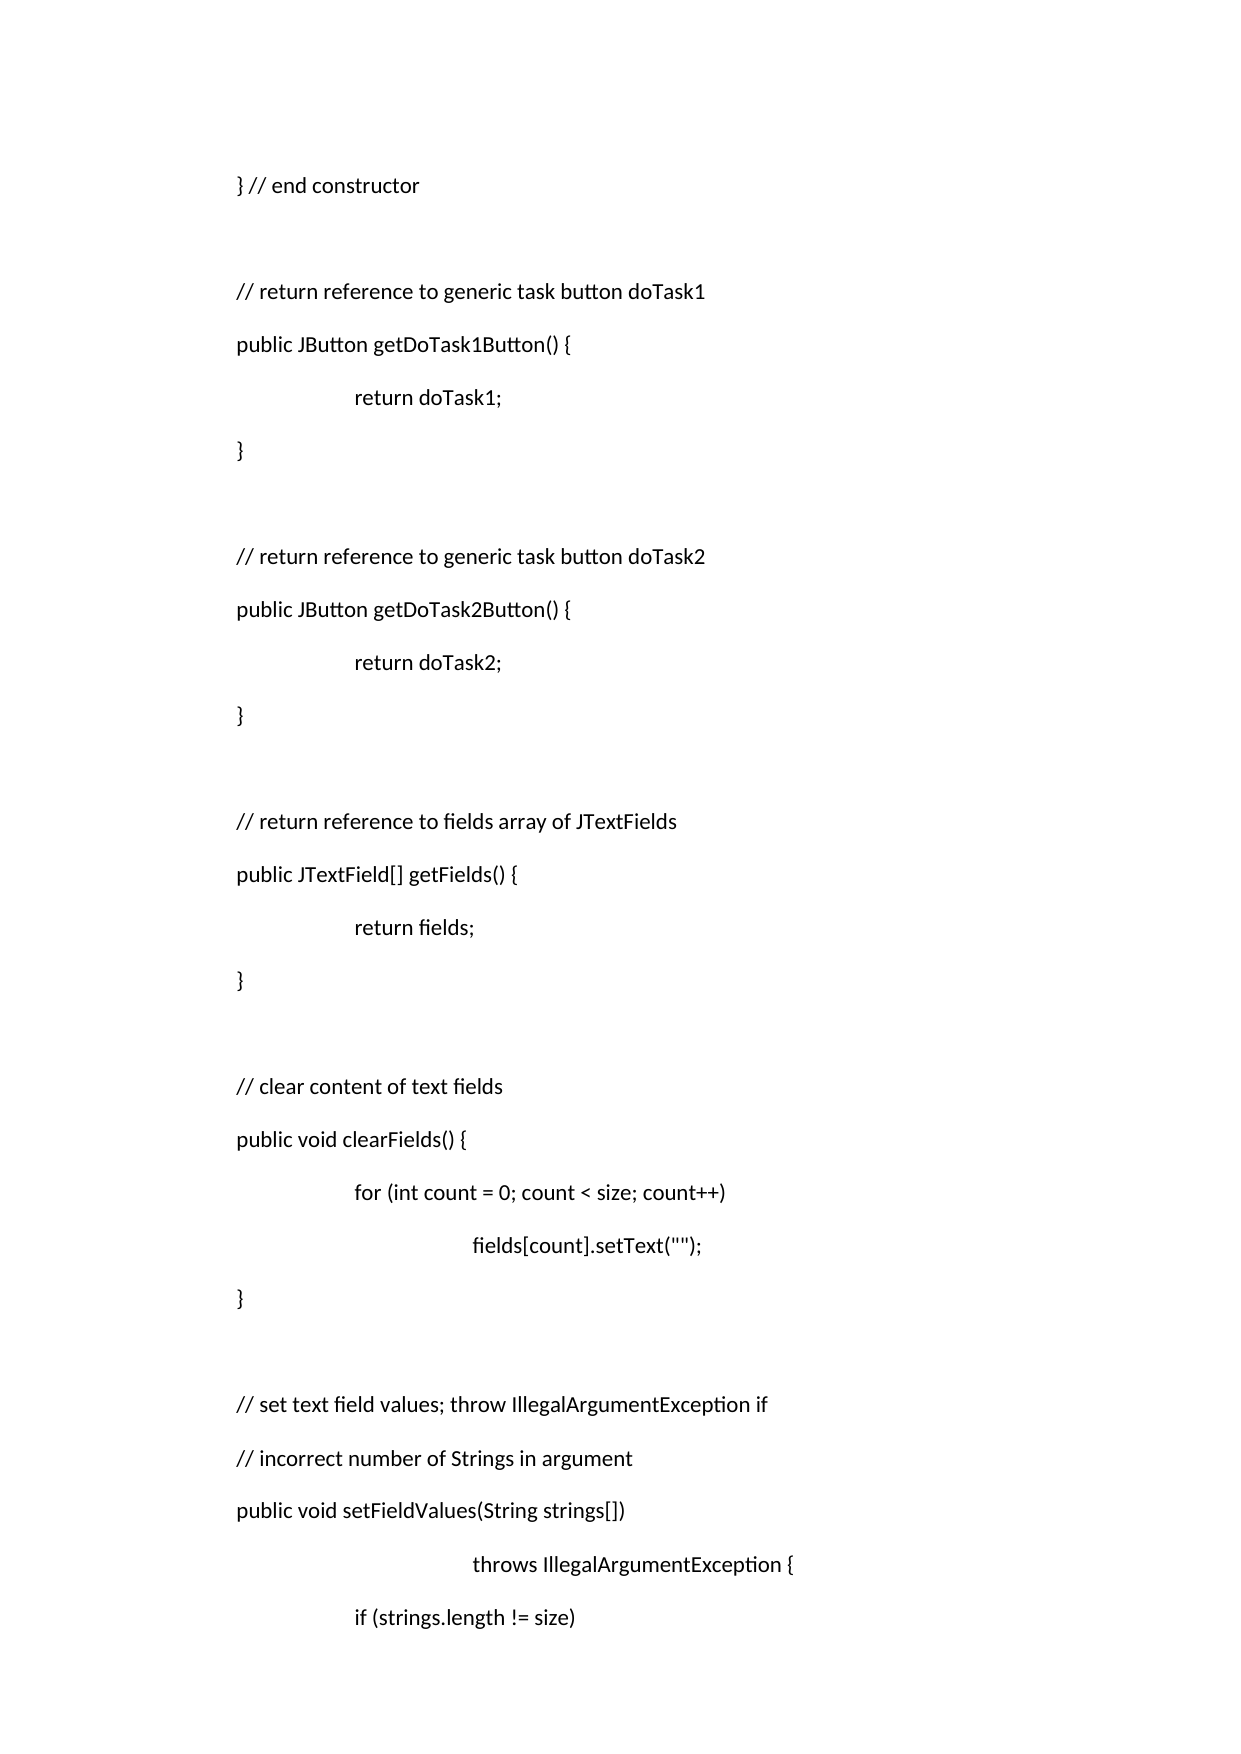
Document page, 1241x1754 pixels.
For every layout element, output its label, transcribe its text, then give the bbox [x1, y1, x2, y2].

text // clear content of text fields [118, 1072, 1122, 1101]
text if (strings.length != size) [118, 1603, 1122, 1631]
text public void clearFields() { [118, 1126, 1122, 1153]
text for (int count = 0; count < size; count++) [118, 1178, 1122, 1207]
text return doTask1; [118, 383, 1122, 411]
text public JButton getDoTask2Button() { [118, 595, 1122, 623]
text } [118, 966, 1122, 994]
text // set text field values; throw IllegalArgumentException if [118, 1391, 1122, 1419]
text } [118, 1284, 1122, 1313]
text public JTextField[] getFields() { [118, 860, 1122, 888]
text } [118, 701, 1122, 729]
text return fields; [118, 913, 1122, 941]
text } // end constructor [118, 171, 1122, 199]
text } [118, 436, 1122, 464]
text // return reference to generic task button doTask2 [118, 542, 1122, 570]
text // return reference to fields array of JTextFields [118, 807, 1122, 835]
text return doTask2; [118, 648, 1122, 676]
text // return reference to generic task button doTask1 [118, 277, 1122, 305]
text fields[count].setText(""); [118, 1232, 1122, 1259]
text // incorrect number of Strings in argument [118, 1444, 1122, 1472]
text public void setFieldValues(String strings[]) [118, 1497, 1122, 1525]
text throws IllegalArgumentException { [118, 1550, 1122, 1578]
text public JButton getDoTask1Button() { [118, 330, 1122, 358]
